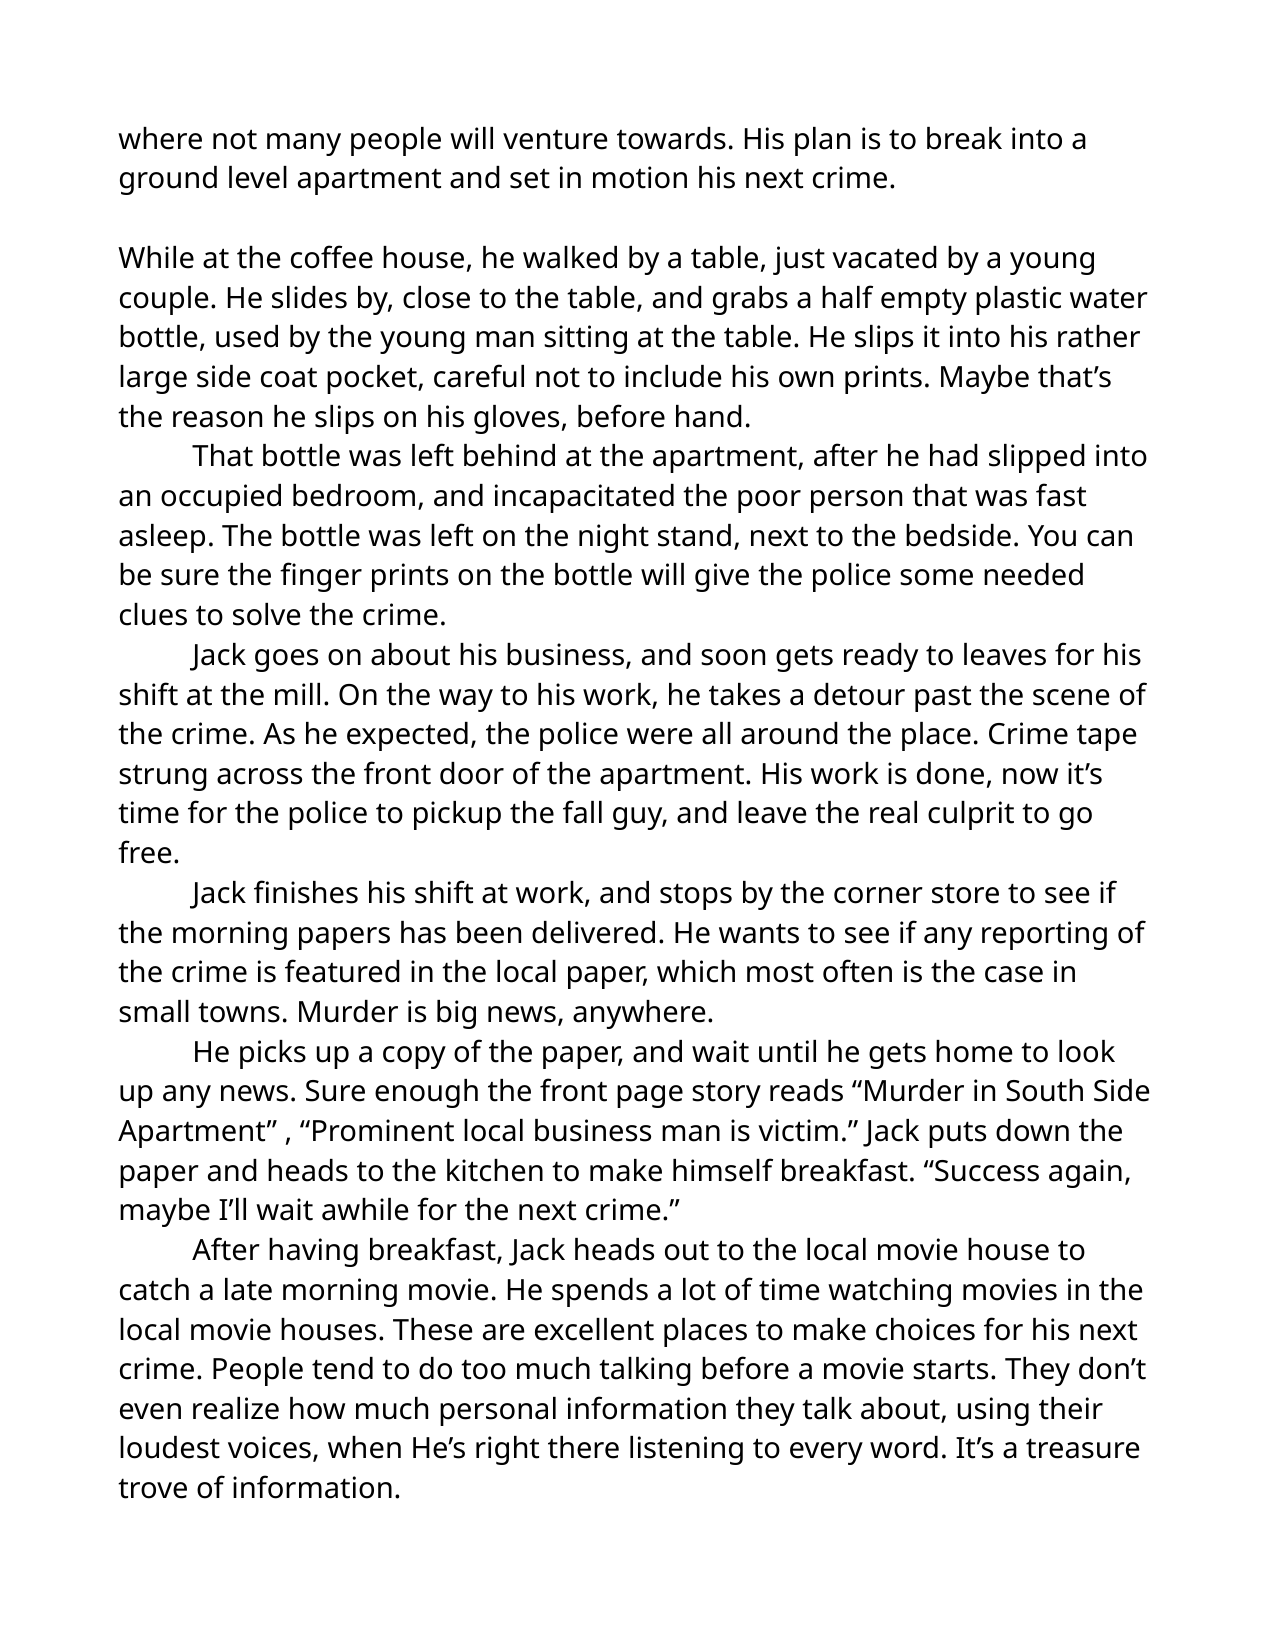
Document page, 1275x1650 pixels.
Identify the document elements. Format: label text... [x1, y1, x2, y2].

text He picks up a copy of the paper, and wait until he gets home to look up any news. Sure enough the front page story reads “Murder in South Side Apartment” , “Prominent local business man is victim.” Jack puts down the paper and heads to the kitchen to make himself breakfast. “Success again, maybe I’ll wait awhile for the next crime.” [118, 1031, 1157, 1229]
text That bottle was left behind at the apartment, after he had slipped into an occupied bedroom, and incapacitated the poor person that was fast asleep. The bottle was left on the night stand, next to the bedside. You can be sure the finger prints on the bottle will give the police some needed clues to solve the crime. [118, 436, 1157, 634]
text where not many people will venture towards. His plan is to break into a ground level apartment and set in motion his next crime. [118, 118, 1157, 197]
text Jack goes on about his business, and soon gets ready to leaves for his shift at the mill. On the way to his work, he takes a detour past the scene of the crime. As he expected, the police were all around the place. Crime tape strung across the front door of the apartment. His work is done, now it’s time for the police to pickup the fall guy, and leave the real culprit to go free. [118, 634, 1157, 872]
text Jack finishes his shift at work, and stops by the corner store to see if the morning papers has been delivered. He wants to see if any reporting of the crime is featured in the local paper, which most often is the case in small towns. Murder is big news, anywhere. [118, 872, 1157, 1031]
text After having breakfast, Jack heads out to the local movie house to catch a late morning movie. He spends a lot of time watching movies in the local movie houses. These are excellent places to make choices for his next crime. People tend to do too much talking before a movie starts. They don’t even realize how much personal information they talk about, using their loudest voices, when He’s right there listening to every word. It’s a treasure trove of information. [118, 1229, 1157, 1507]
text While at the coffee house, he walked by a table, just vacated by a young couple. He slides by, close to the table, and grabs a half empty plastic water bottle, used by the young man sitting at the table. He slips it into his rather large side coat pocket, careful not to include his own prints. Maybe that’s the reason he slips on his gloves, before hand. [118, 237, 1157, 436]
